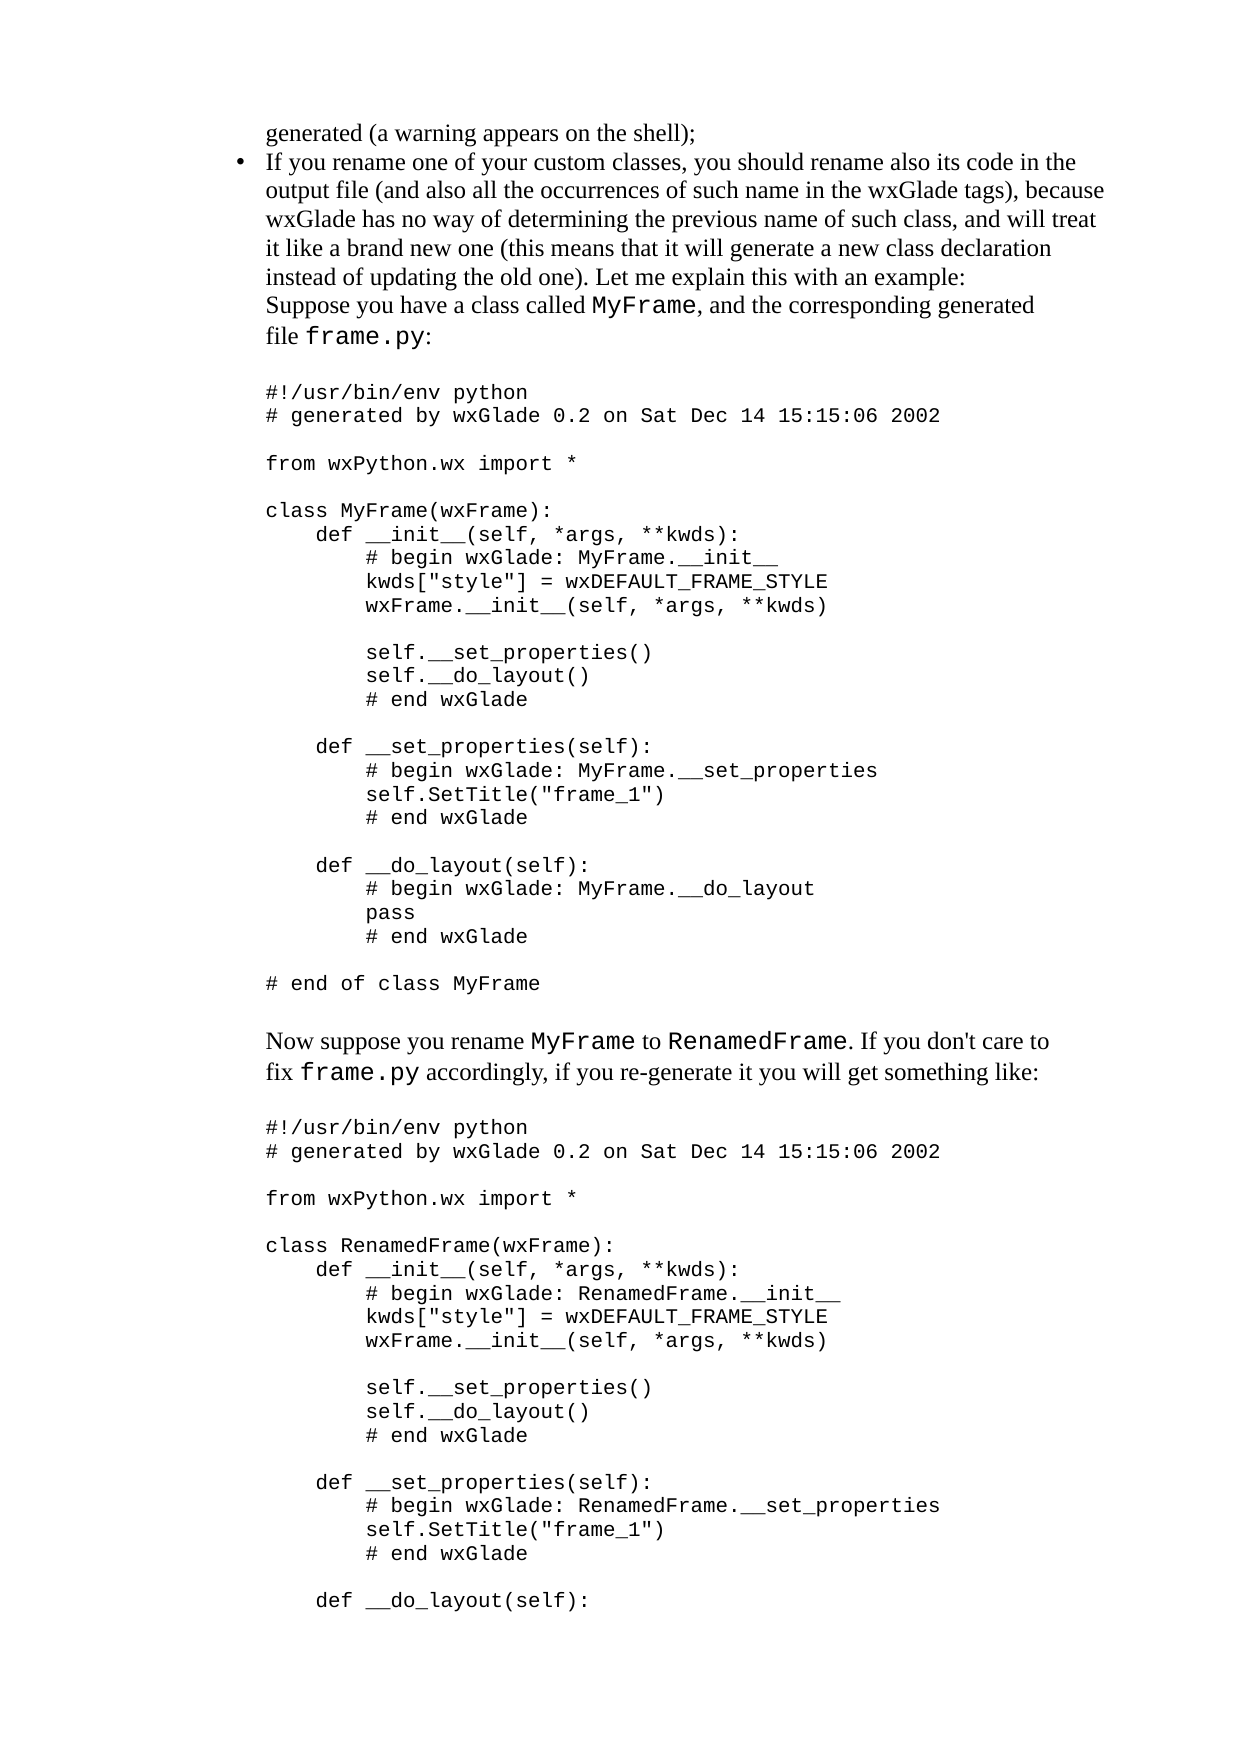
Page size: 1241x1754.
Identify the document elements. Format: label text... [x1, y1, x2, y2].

table_header generated (a warning appears on the shell); If you rename one of your custom classes, you should rename also its code in the output file (and also all the occurrences of such name in the wxGlade tags), because wxGlade has no way of determining the previous name of such class, and will treat it like a brand new one (this means that it will generate a new class declaration instead of updating the old one). Let me explain this with an example: Suppose you have a class called MyFrame, and the corresponding generated file frame.py: #!/usr/bin/env python # generated by wxGlade 0.2 on Sat Dec 14 15:15:06 2002 from wxPython.wx import * class MyFrame(wxFrame): def __init__(self, *args, **kwds): # begin wxGlade: MyFrame.__init__ kwds["style"] = wxDEFAULT_FRAME_STYLE wxFrame.__init__(self, *args, **kwds) self.__set_properties() self.__do_layout() # end wxGlade def __set_properties(self): # begin wxGlade: MyFrame.__set_properties self.SetTitle("frame_1") # end wxGlade def __do_layout(self): # begin wxGlade: MyFrame.__do_layout pass # end wxGlade # end of class MyFrame Now suppose you rename MyFrame to RenamedFrame. If you don't care to fix frame.py accordingly, if you re-generate it you will get something like: #!/usr/bin/env python # generated by wxGlade 0.2 on Sat Dec 14 15:15:06 2002 from wxPython.wx import * class RenamedFrame(wxFrame): def __init__(self, *args, **kwds): # begin wxGlade: RenamedFrame.__init__ kwds["style"] = wxDEFAULT_FRAME_STYLE wxFrame.__init__(self, *args, **kwds) self.__set_properties() self.__do_layout() # end wxGlade def __set_properties(self): # begin wxGlade: RenamedFrame.__set_properties self.SetTitle("frame_1") # end wxGlade def __do_layout(self): [118, 118, 1110, 1614]
